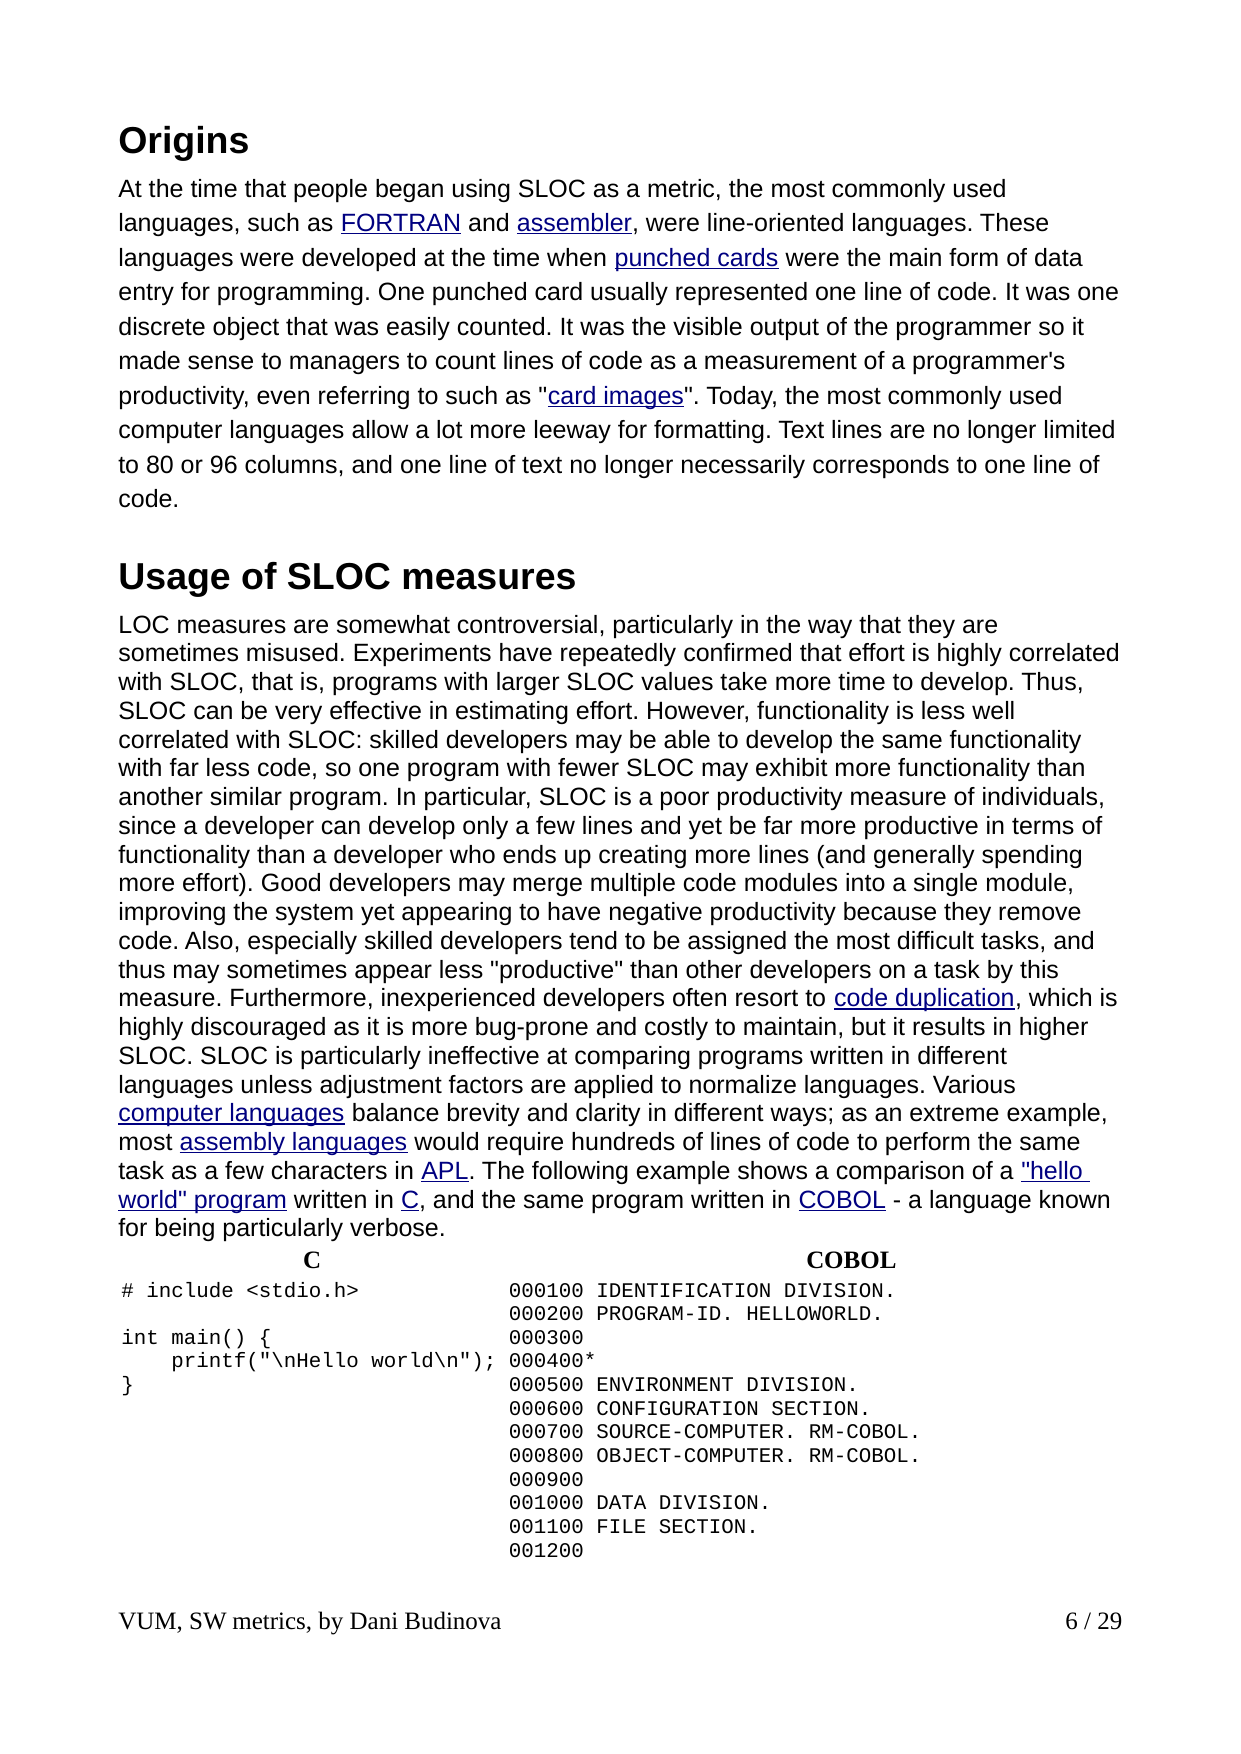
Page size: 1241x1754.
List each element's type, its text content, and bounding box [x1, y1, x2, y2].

table_cell # include <stdio.h> int main() { printf("\nHello world\n"); } [118, 1277, 506, 1566]
table_cell 000100 IDENTIFICATION DIVISION. 000200 PROGRAM-ID. HELLOWORLD. 000300 000400* 000500 ENVIRONMENT DIVISION. 000600 CONFIGURATION SECTION. 000700 SOURCE-COMPUTER. RM-COBOL. 000800 OBJECT-COMPUTER. RM-COBOL. 000900 001000 DATA DIVISION. 001100 FILE SECTION. 001200 [506, 1277, 1196, 1566]
text At the time that people began using SLOC as a metric, the most commonly used languages, such as FORTRAN and assembler, were line-oriented languages. These languages were developed at the time when punched cards were the main form of data entry for programming. One punched card usually represented one line of code. It was one discrete object that was easily counted. It was the visible output of the programmer so it made sense to managers to count lines of code as a measurement of a programmer's productivity, even referring to such as "card images". Today, the most commonly used computer languages allow a lot more leeway for formatting. Text lines are no longer limited to 80 or 96 columns, and one line of text no longer necessarily corresponds to one line of code. [118, 174, 1122, 513]
subtitle Origins [118, 118, 1122, 161]
table_header C [118, 1242, 506, 1277]
subtitle Usage of SLOC measures [118, 554, 1122, 597]
table_header COBOL [506, 1242, 1196, 1277]
text LOC measures are somewhat controversial, particularly in the way that they are sometimes misused. Experiments have repeatedly confirmed that effort is highly correlated with SLOC, that is, programs with larger SLOC values take more time to develop. Thus, SLOC can be very effective in estimating effort. However, functionality is less well correlated with SLOC: skilled developers may be able to develop the same functionality with far less code, so one program with fewer SLOC may exhibit more functionality than another similar program. In particular, SLOC is a poor productivity measure of individuals, since a developer can develop only a few lines and yet be far more productive in terms of functionality than a developer who ends up creating more lines (and generally spending more effort). Good developers may merge multiple code modules into a single module, improving the system yet appearing to have negative productivity because they remove code. Also, especially skilled developers tend to be assigned the most difficult tasks, and thus may sometimes appear less "productive" than other developers on a task by this measure. Furthermore, inexperienced developers often resort to code duplication, which is highly discouraged as it is more bug-prone and costly to maintain, but it results in higher SLOC. SLOC is particularly ineffective at comparing programs written in different languages unless adjustment factors are applied to normalize languages. Various computer languages balance brevity and clarity in different ways; as an extreme example, most assembly languages would require hundreds of lines of code to perform the same task as a few characters in APL. The following example shows a comparison of a "hello world" program written in C, and the same program written in COBOL - a language known for being particularly verbose. [118, 609, 1122, 1242]
